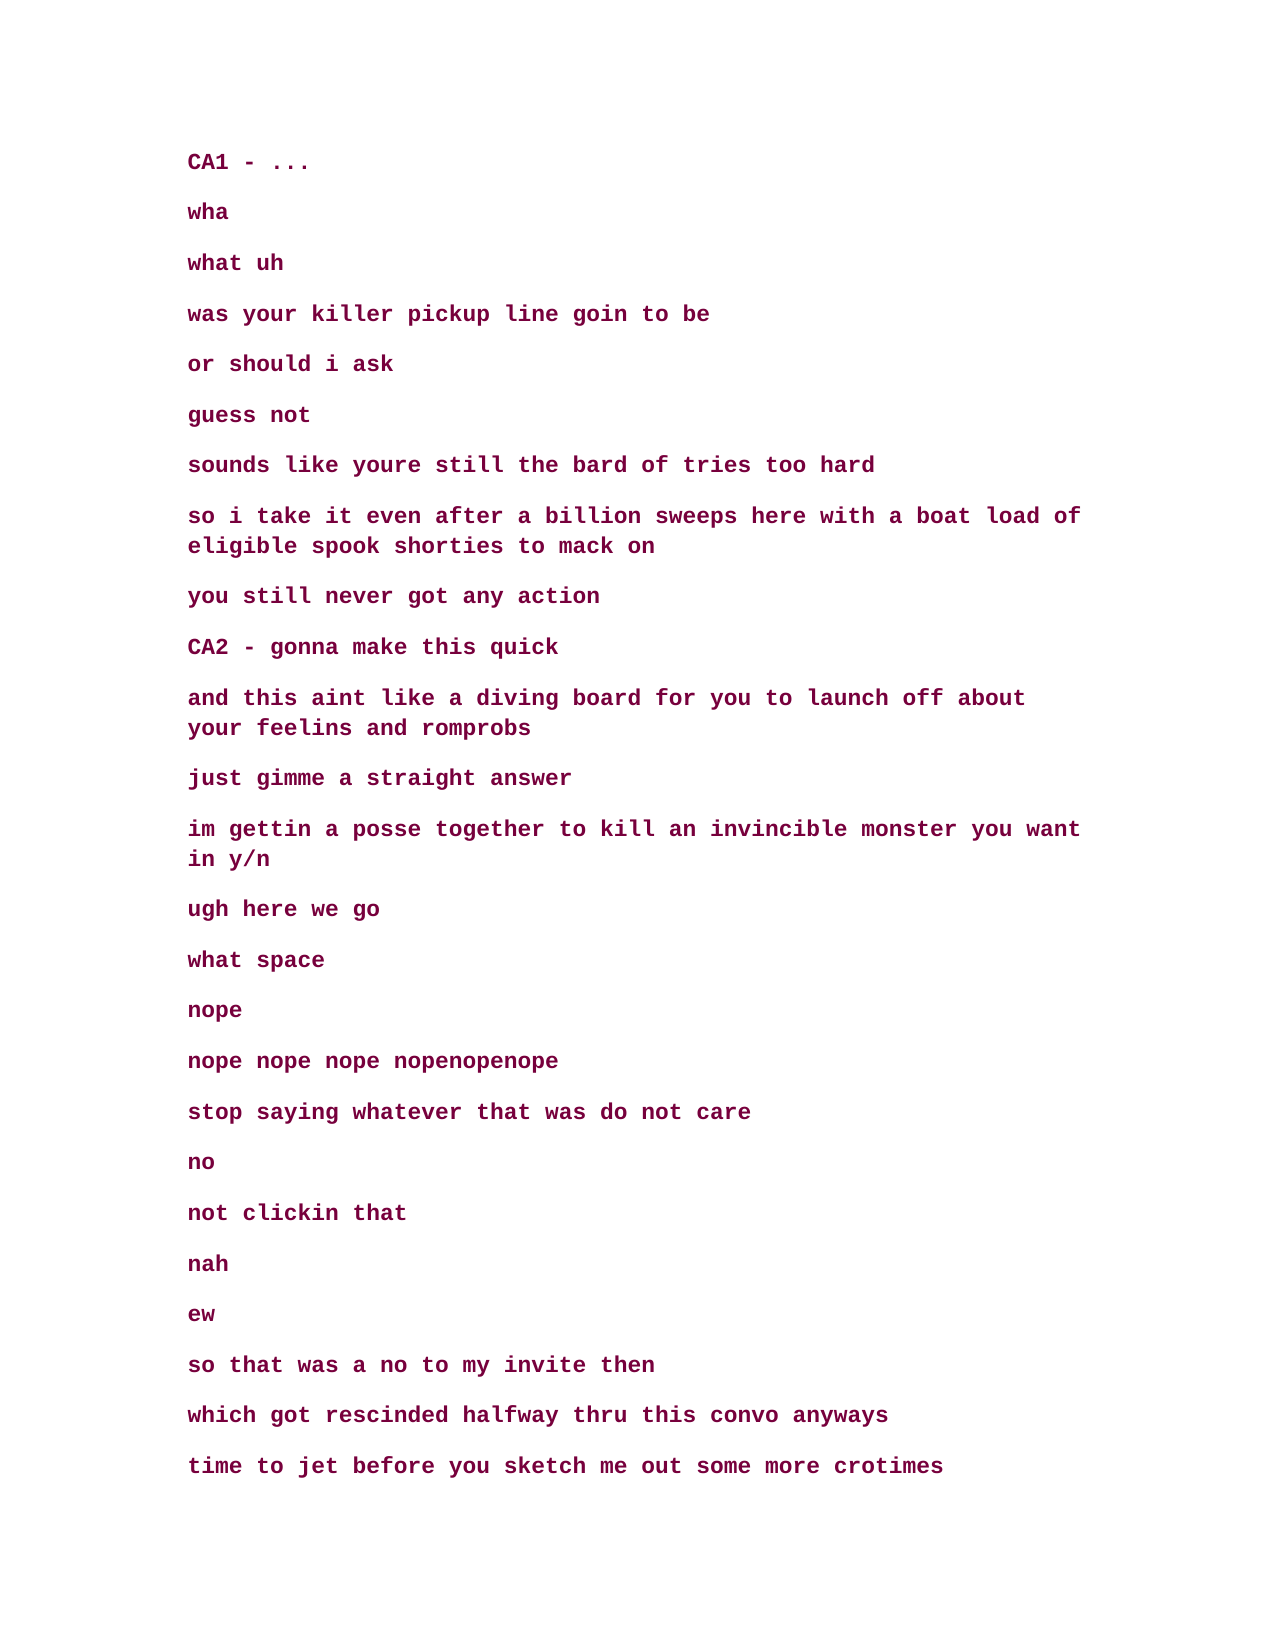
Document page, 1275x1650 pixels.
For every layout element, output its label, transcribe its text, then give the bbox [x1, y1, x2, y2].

text stop saying whatever that was do not care [187, 1100, 1087, 1126]
text not clickin that [187, 1201, 1087, 1227]
text nope [187, 999, 1087, 1025]
text ugh here we go [187, 897, 1087, 923]
text no [187, 1151, 1087, 1177]
text CA1 - ... [187, 150, 1087, 176]
text nah [187, 1252, 1087, 1278]
text or should i ask [187, 352, 1087, 378]
text and this aint like a diving board for you to launch off about your feelins and romprobs [187, 686, 1087, 742]
text sounds like youre still the bard of tries too hard [187, 454, 1087, 480]
text im gettin a posse together to kill an invincible monster you want in y/n [187, 817, 1087, 873]
text guess not [187, 403, 1087, 429]
text was your killer pickup line goin to be [187, 302, 1087, 328]
text nope nope nope nopenopenope [187, 1049, 1087, 1075]
text wha [187, 201, 1087, 227]
text ew [187, 1302, 1087, 1328]
text so that was a no to my invite then [187, 1353, 1087, 1379]
text CA2 - gonna make this quick [187, 635, 1087, 661]
text so i take it even after a billion sweeps here with a boat load of eligible spook shorties to mack on [187, 504, 1087, 560]
text just gimme a straight answer [187, 766, 1087, 792]
text which got rescinded halfway thru this convo anyways [187, 1404, 1087, 1430]
text what space [187, 948, 1087, 974]
text you still never got any action [187, 585, 1087, 611]
text what uh [187, 251, 1087, 277]
text time to jet before you sketch me out some more crotimes [187, 1454, 1087, 1480]
